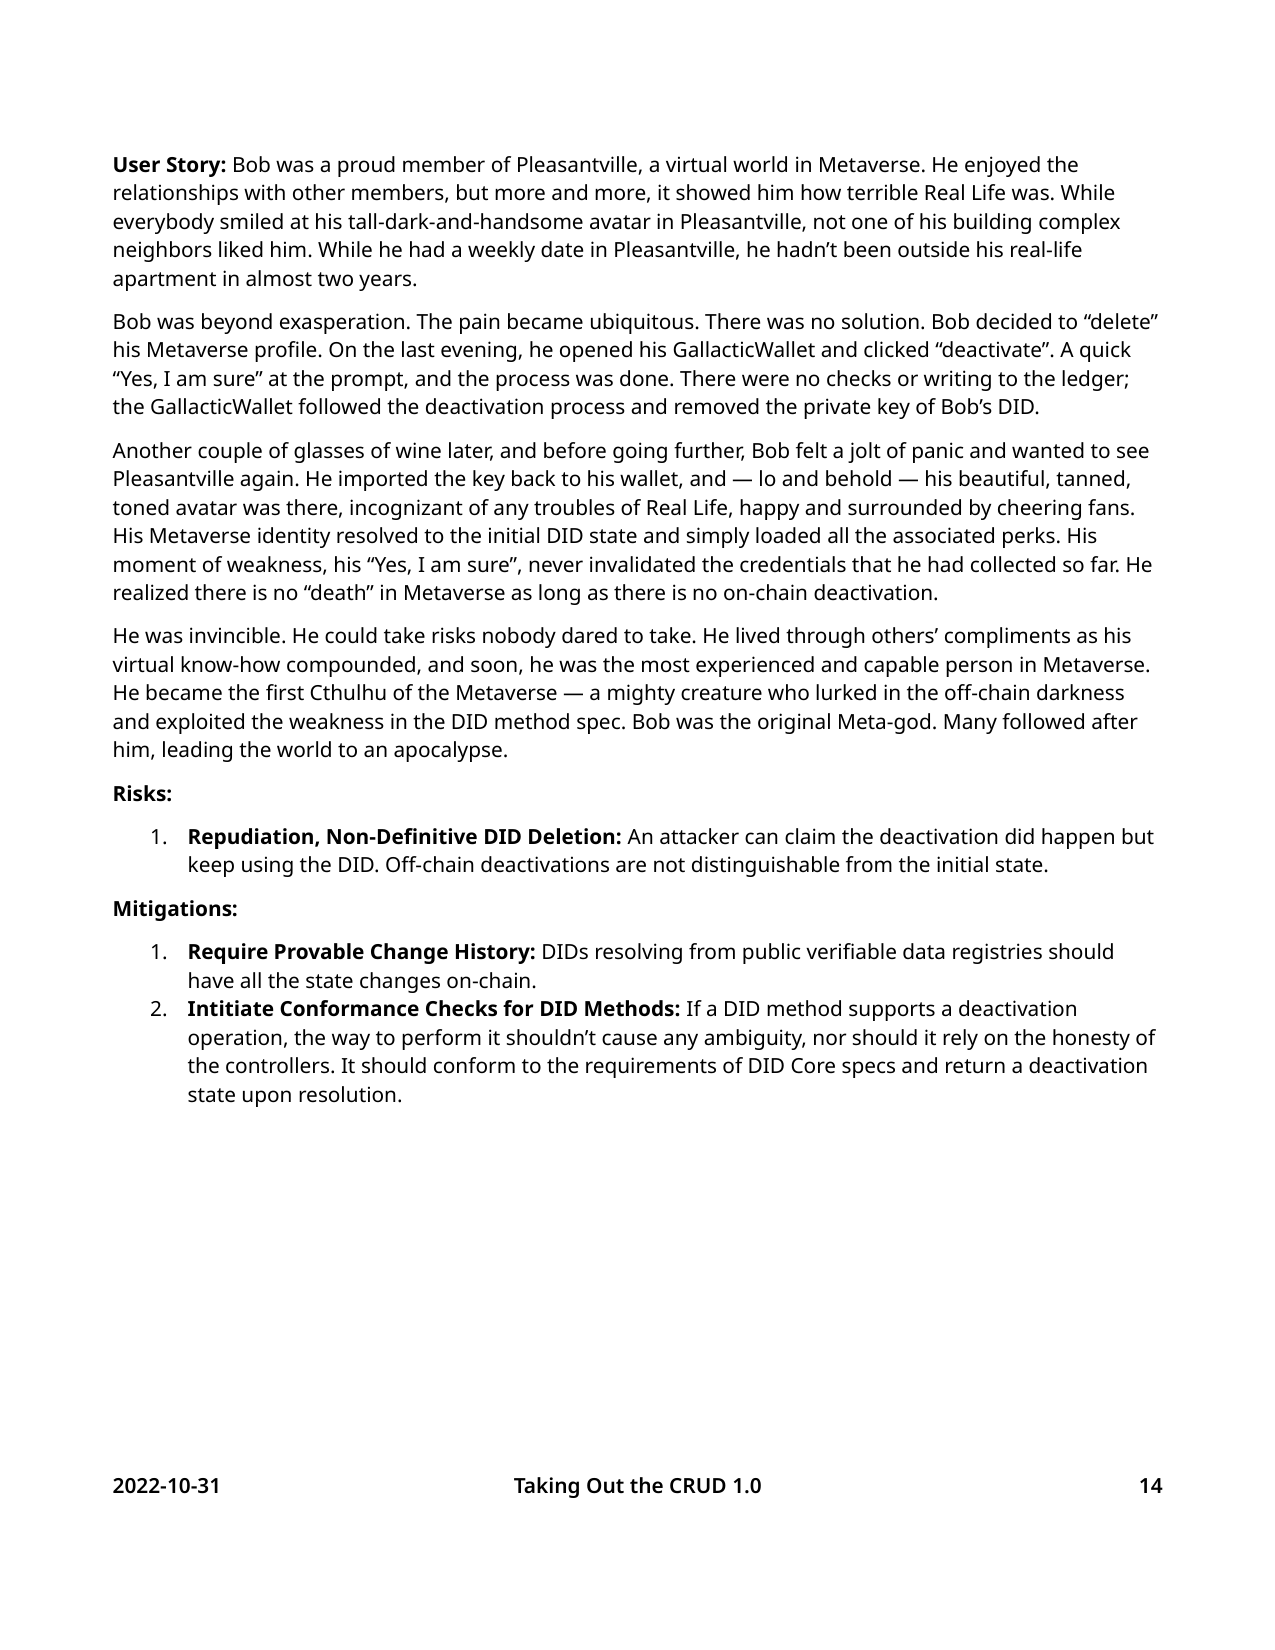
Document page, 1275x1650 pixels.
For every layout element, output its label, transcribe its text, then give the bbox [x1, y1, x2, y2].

list Repudiation, Non-Definitive DID Deletion: An attacker can claim the deactivation did happen but keep using the DID. Off-chain deactivations are not distinguishable from the initial state. [150, 822, 1162, 879]
text Mitigations: [112, 894, 1162, 922]
text User Story: Bob was a proud member of Pleasantville, a virtual world in Metaverse. He enjoyed the relationships with other members, but more and more, it showed him how terrible Real Life was. While everybody smiled at his tall-dark-and-handsome avatar in Pleasantville, not one of his building complex neighbors liked him. While he had a weekly date in Pleasantville, he hadn’t been outside his real-life apartment in almost two years. [112, 150, 1162, 292]
text He was invincible. He could take risks nobody dared to take. He lived through others’ compliments as his virtual know-how compounded, and soon, he was the most experienced and capable person in Metaverse. He became the first Cthulhu of the Metaverse — a mighty creature who lurked in the off-chain darkness and exploited the weakness in the DID method spec. Bob was the original Meta-god. Many followed after him, leading the world to an apocalypse. [112, 622, 1162, 764]
text Bob was beyond exasperation. The pain became ubiquitous. There was no solution. Bob decided to “delete” his Metaverse profile. On the last evening, he opened his GallacticWallet and clicked “deactivate”. A quick “Yes, I am sure” at the prompt, and the process was done. There were no checks or writing to the ledger; the GallacticWallet followed the deactivation process and removed the private key of Bob’s DID. [112, 307, 1162, 421]
list Require Provable Change History: DIDs resolving from public verifiable data registries should have all the state changes on-chain. [150, 937, 1162, 994]
text Another couple of glasses of wine later, and before going further, Bob felt a jolt of panic and wanted to see Pleasantville again. He imported the key back to his wallet, and — lo and behold — his beautiful, tanned, toned avatar was there, incognizant of any troubles of Real Life, happy and surrounded by cheering fans. His Metaverse identity resolved to the initial DID state and simply loaded all the associated perks. His moment of weakness, his “Yes, I am sure”, never invalidated the credentials that he had collected so far. He realized there is no “death” in Metaverse as long as there is no on-chain deactivation. [112, 436, 1162, 607]
text Risks: [112, 779, 1162, 807]
list Intitiate Conformance Checks for DID Methods: If a DID method supports a deactivation operation, the way to perform it shouldn’t cause any ambiguity, nor should it rely on the honesty of the controllers. It should conform to the requirements of DID Core specs and return a deactivation state upon resolution. [150, 994, 1162, 1108]
